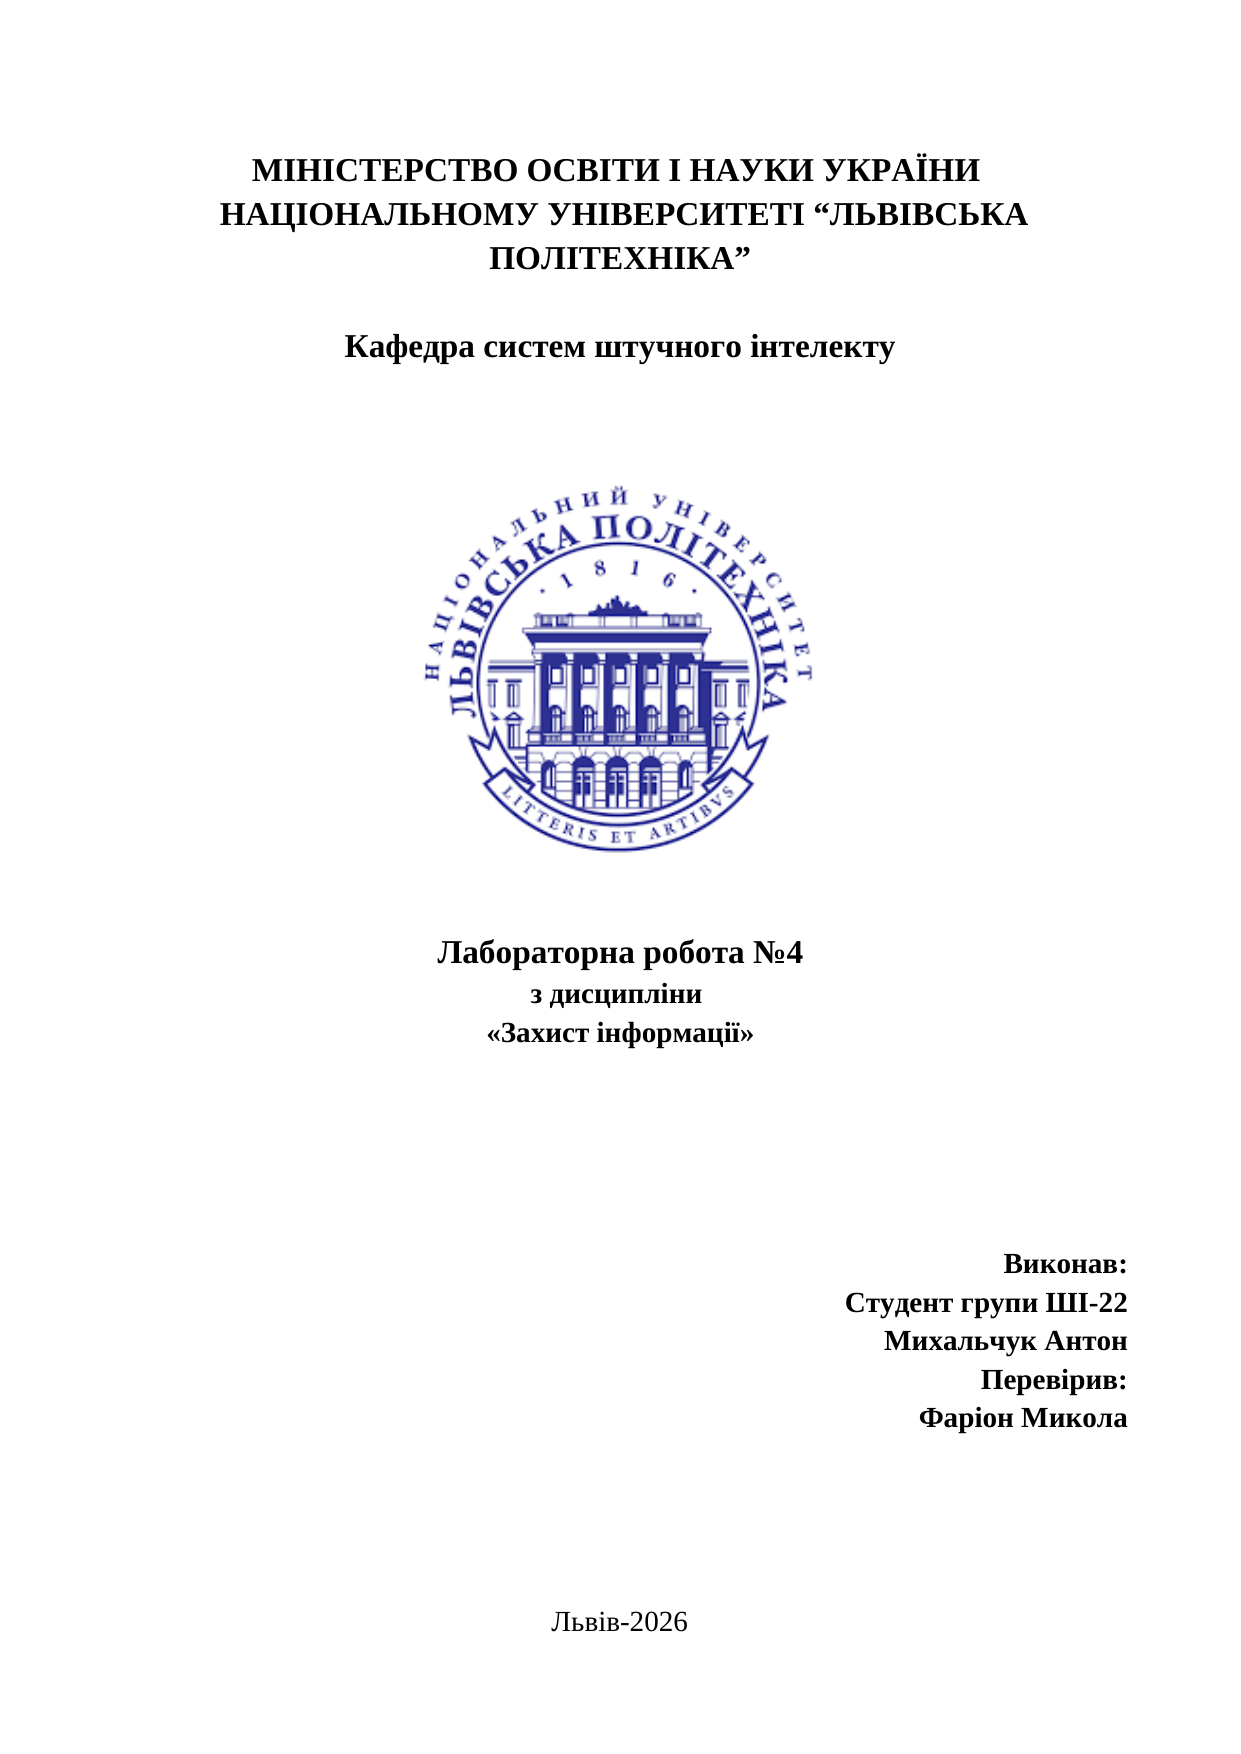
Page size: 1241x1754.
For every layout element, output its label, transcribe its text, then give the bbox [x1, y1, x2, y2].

text НАЦІОНАЛЬНОМУ УНІВЕРСИТЕТІ “ЛЬВІВСЬКА ПОЛІТЕХНІКА” [112, 194, 1128, 276]
text МІНІСТЕРСТВО ОСВІТИ І НАУКИ УКРАЇНИ [112, 150, 1128, 188]
text Фаріон Микола [112, 1401, 1128, 1434]
picture [407, 458, 833, 883]
text Студент групи ШІ-22 [112, 1285, 1128, 1318]
text Михальчук Антон [112, 1323, 1128, 1357]
text «Захист інформації» [112, 1015, 1128, 1049]
text Виконав: [112, 1246, 1128, 1280]
text з дисципліни [112, 977, 1128, 1010]
text Кафедра систем штучного інтелекту [112, 326, 1128, 364]
text Лабораторна робота №4 [112, 933, 1128, 971]
text Перевірив: [112, 1362, 1128, 1396]
